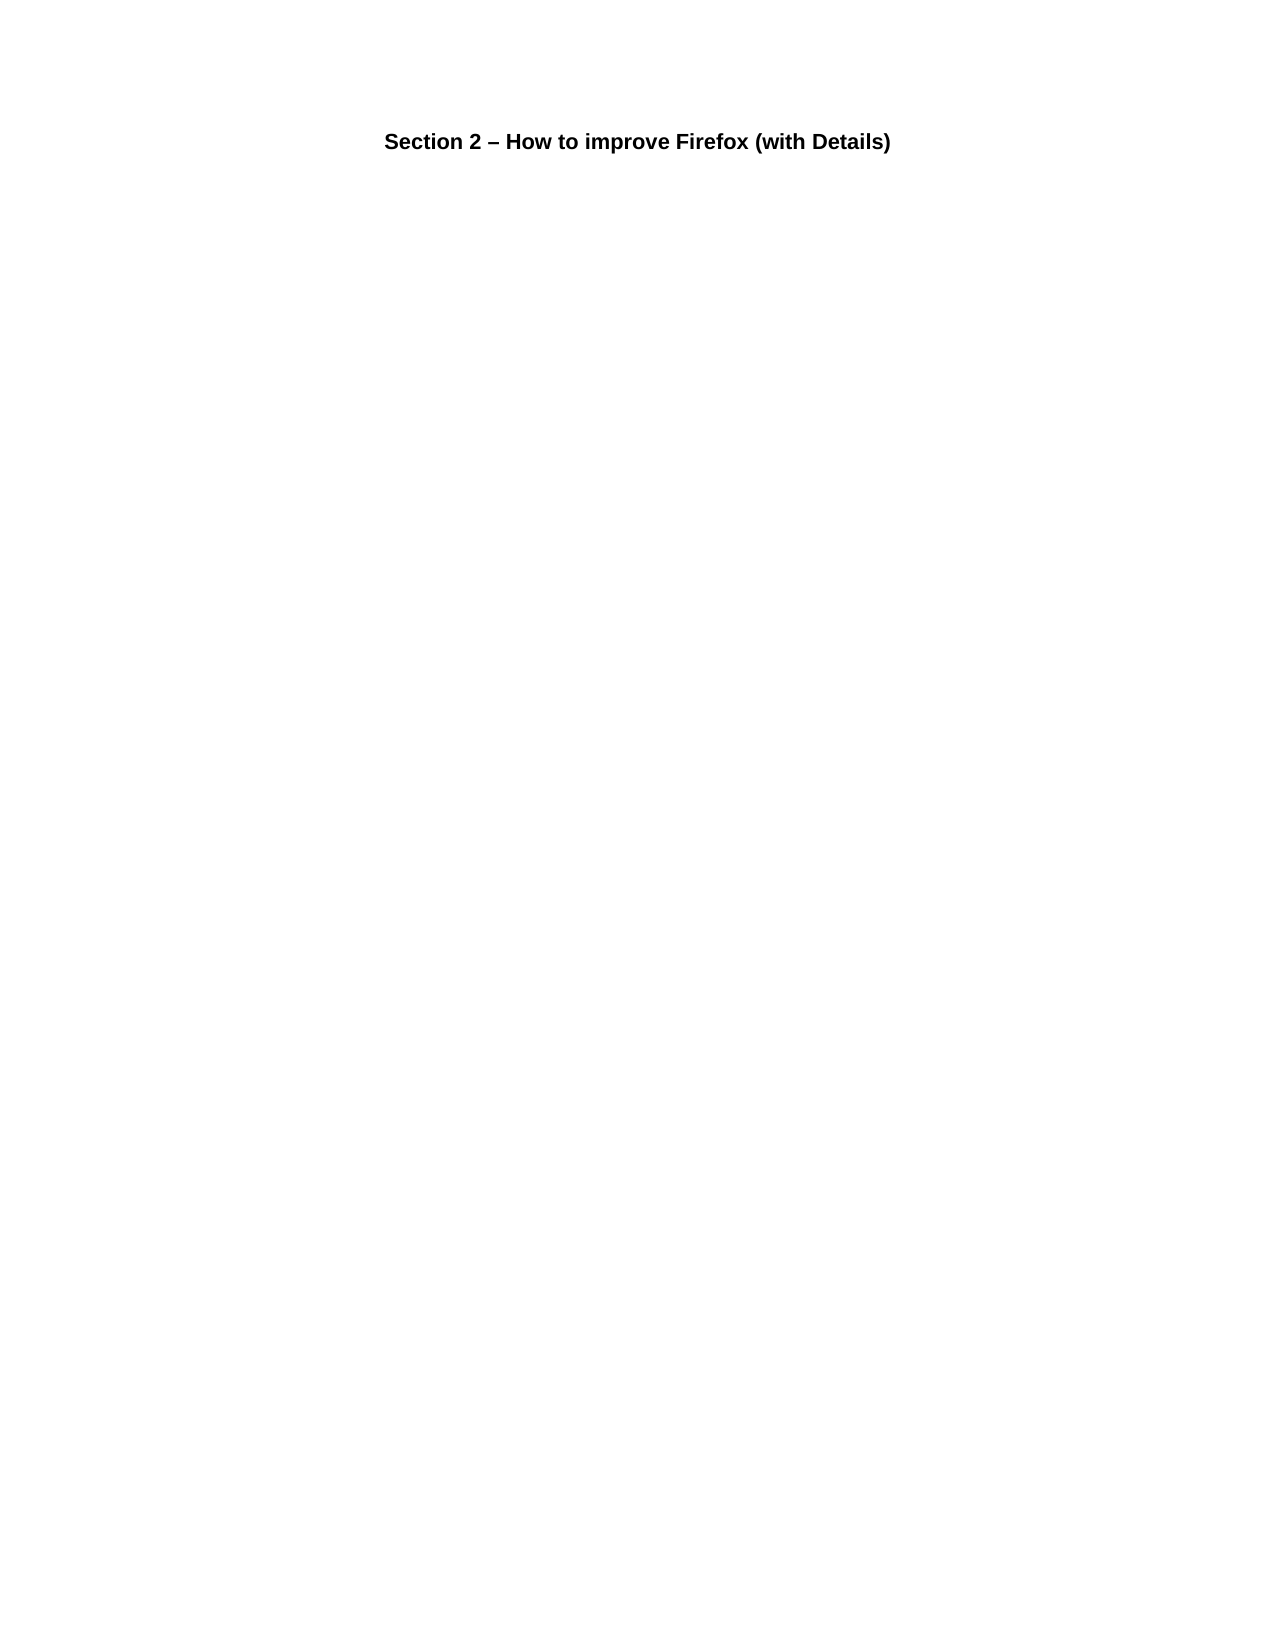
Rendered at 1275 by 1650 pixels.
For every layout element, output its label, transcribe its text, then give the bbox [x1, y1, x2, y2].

subtitle Section 2 – How to improve Firefox (with Details) [118, 129, 1157, 154]
